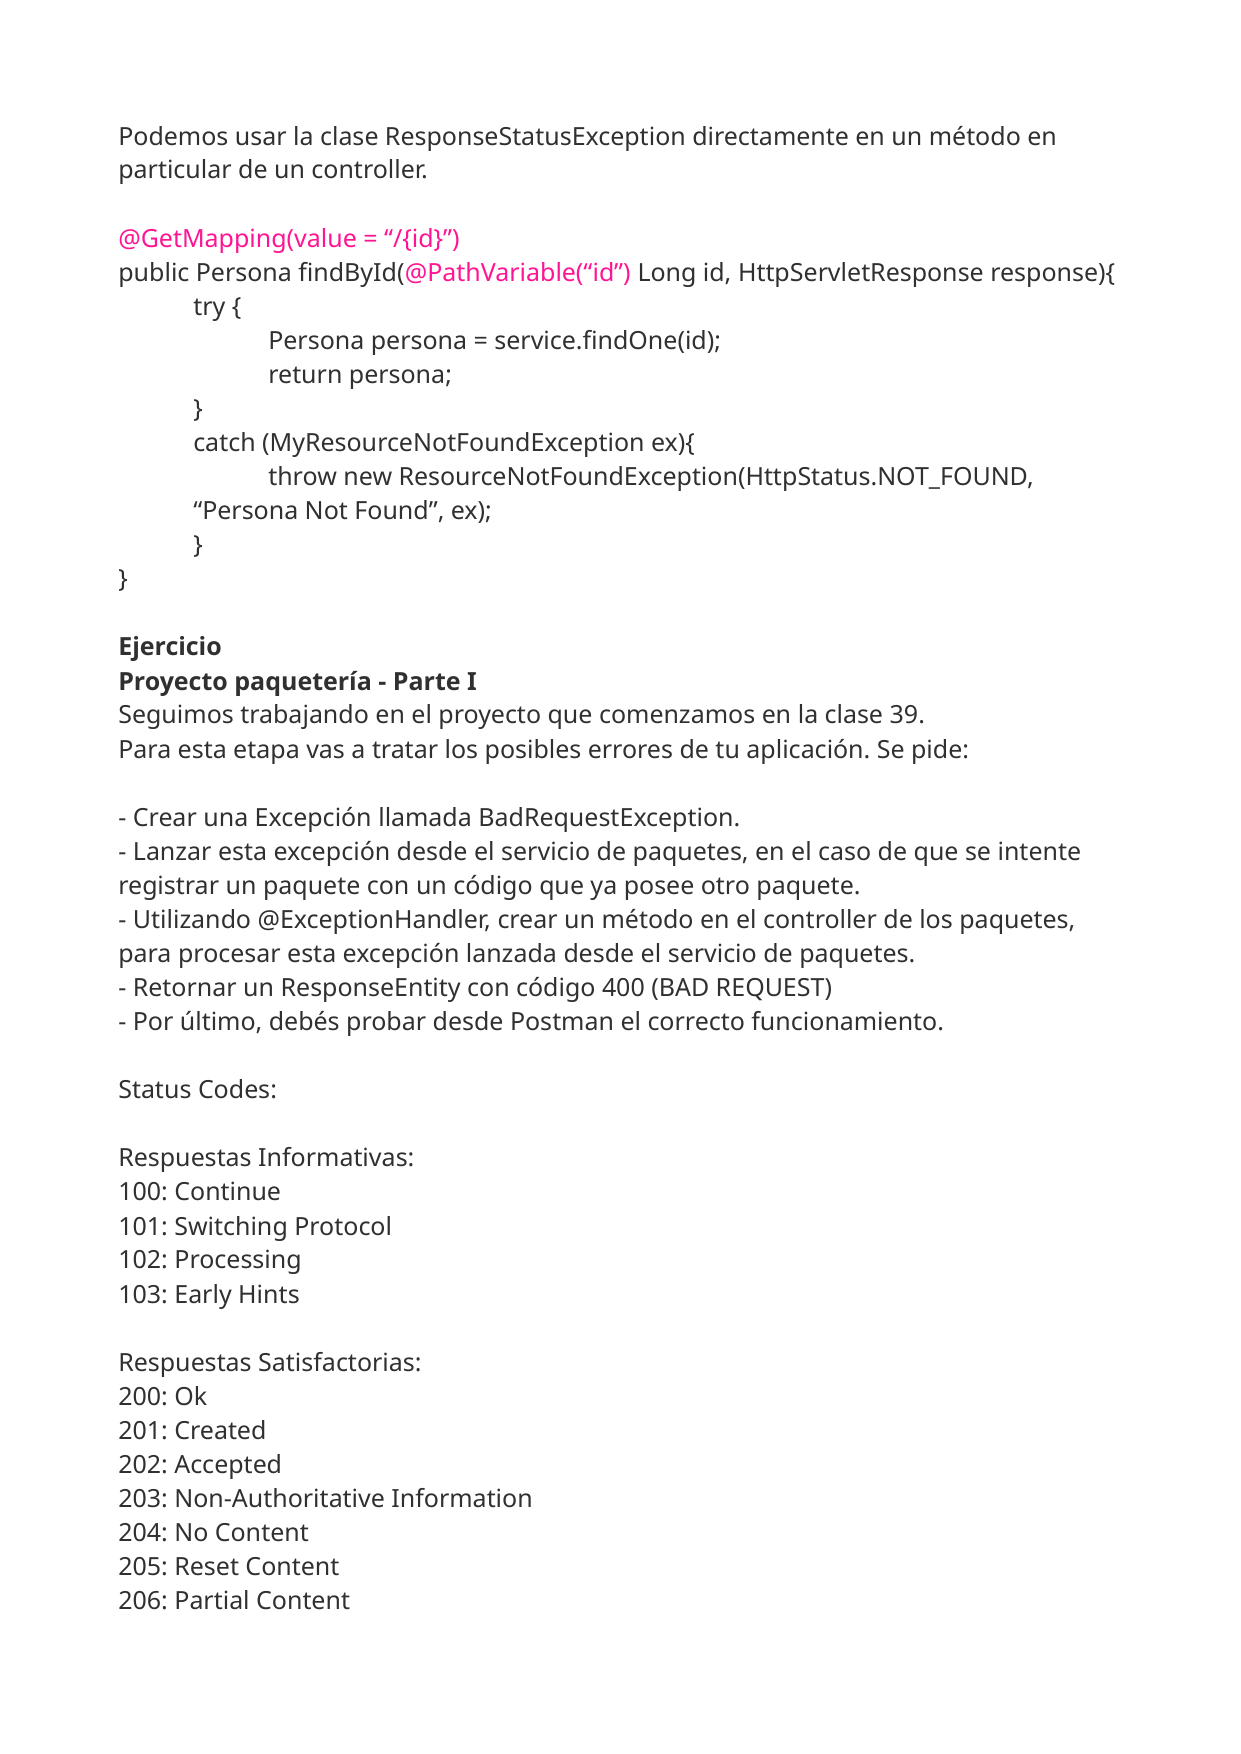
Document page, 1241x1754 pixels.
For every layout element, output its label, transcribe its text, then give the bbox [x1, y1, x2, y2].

text } [118, 561, 1122, 595]
text 202: Accepted [118, 1447, 1122, 1481]
text 205: Reset Content [118, 1549, 1122, 1583]
text Proyecto paquetería - Parte I [118, 663, 1122, 697]
text - Crear una Excepción llamada BadRequestException. [118, 799, 1122, 833]
text try { [118, 288, 1122, 322]
text public Persona findById(@PathVariable(“id”) Long id, HttpServletResponse response){ [118, 254, 1122, 288]
text Persona persona = service.findOne(id); [118, 322, 1122, 357]
text } [118, 527, 1122, 561]
text } [118, 391, 1122, 425]
text - Por último, debés probar desde Postman el correcto funcionamiento. [118, 1004, 1122, 1038]
text @GetMapping(value = “/{id}”) [118, 220, 1122, 254]
text - Retornar un ResponseEntity con código 400 (BAD REQUEST) [118, 970, 1122, 1004]
text 201: Created [118, 1412, 1122, 1447]
text return persona; [118, 357, 1122, 391]
text - Utilizando @ExceptionHandler, crear un método en el controller de los paquetes, para procesar esta excepción lanzada desde el servicio de paquetes. [118, 902, 1122, 970]
text 204: No Content [118, 1515, 1122, 1549]
text 103: Early Hints [118, 1276, 1122, 1310]
text Status Codes: [118, 1072, 1122, 1106]
text 203: Non-Authoritative Information [118, 1481, 1122, 1515]
text 200: Ok [118, 1378, 1122, 1412]
text Seguimos trabajando en el proyecto que comenzamos en la clase 39. [118, 697, 1122, 731]
text 102: Processing [118, 1242, 1122, 1276]
text - Lanzar esta excepción desde el servicio de paquetes, en el caso de que se intente registrar un paquete con un código que ya posee otro paquete. [118, 833, 1122, 902]
text throw new ResourceNotFoundException(HttpStatus.NOT_FOUND, “Persona Not Found”, ex); [118, 459, 1122, 527]
text 101: Switching Protocol [118, 1208, 1122, 1242]
text Respuestas Satisfactorias: [118, 1344, 1122, 1378]
text catch (MyResourceNotFoundException ex){ [118, 425, 1122, 459]
text Ejercicio [118, 629, 1122, 663]
text Respuestas Informativas: [118, 1140, 1122, 1174]
text 206: Partial Content [118, 1583, 1122, 1617]
text 100: Continue [118, 1174, 1122, 1208]
text Podemos usar la clase ResponseStatusException directamente en un método en particular de un controller. [118, 118, 1122, 186]
text Para esta etapa vas a tratar los posibles errores de tu aplicación. Se pide: [118, 731, 1122, 765]
